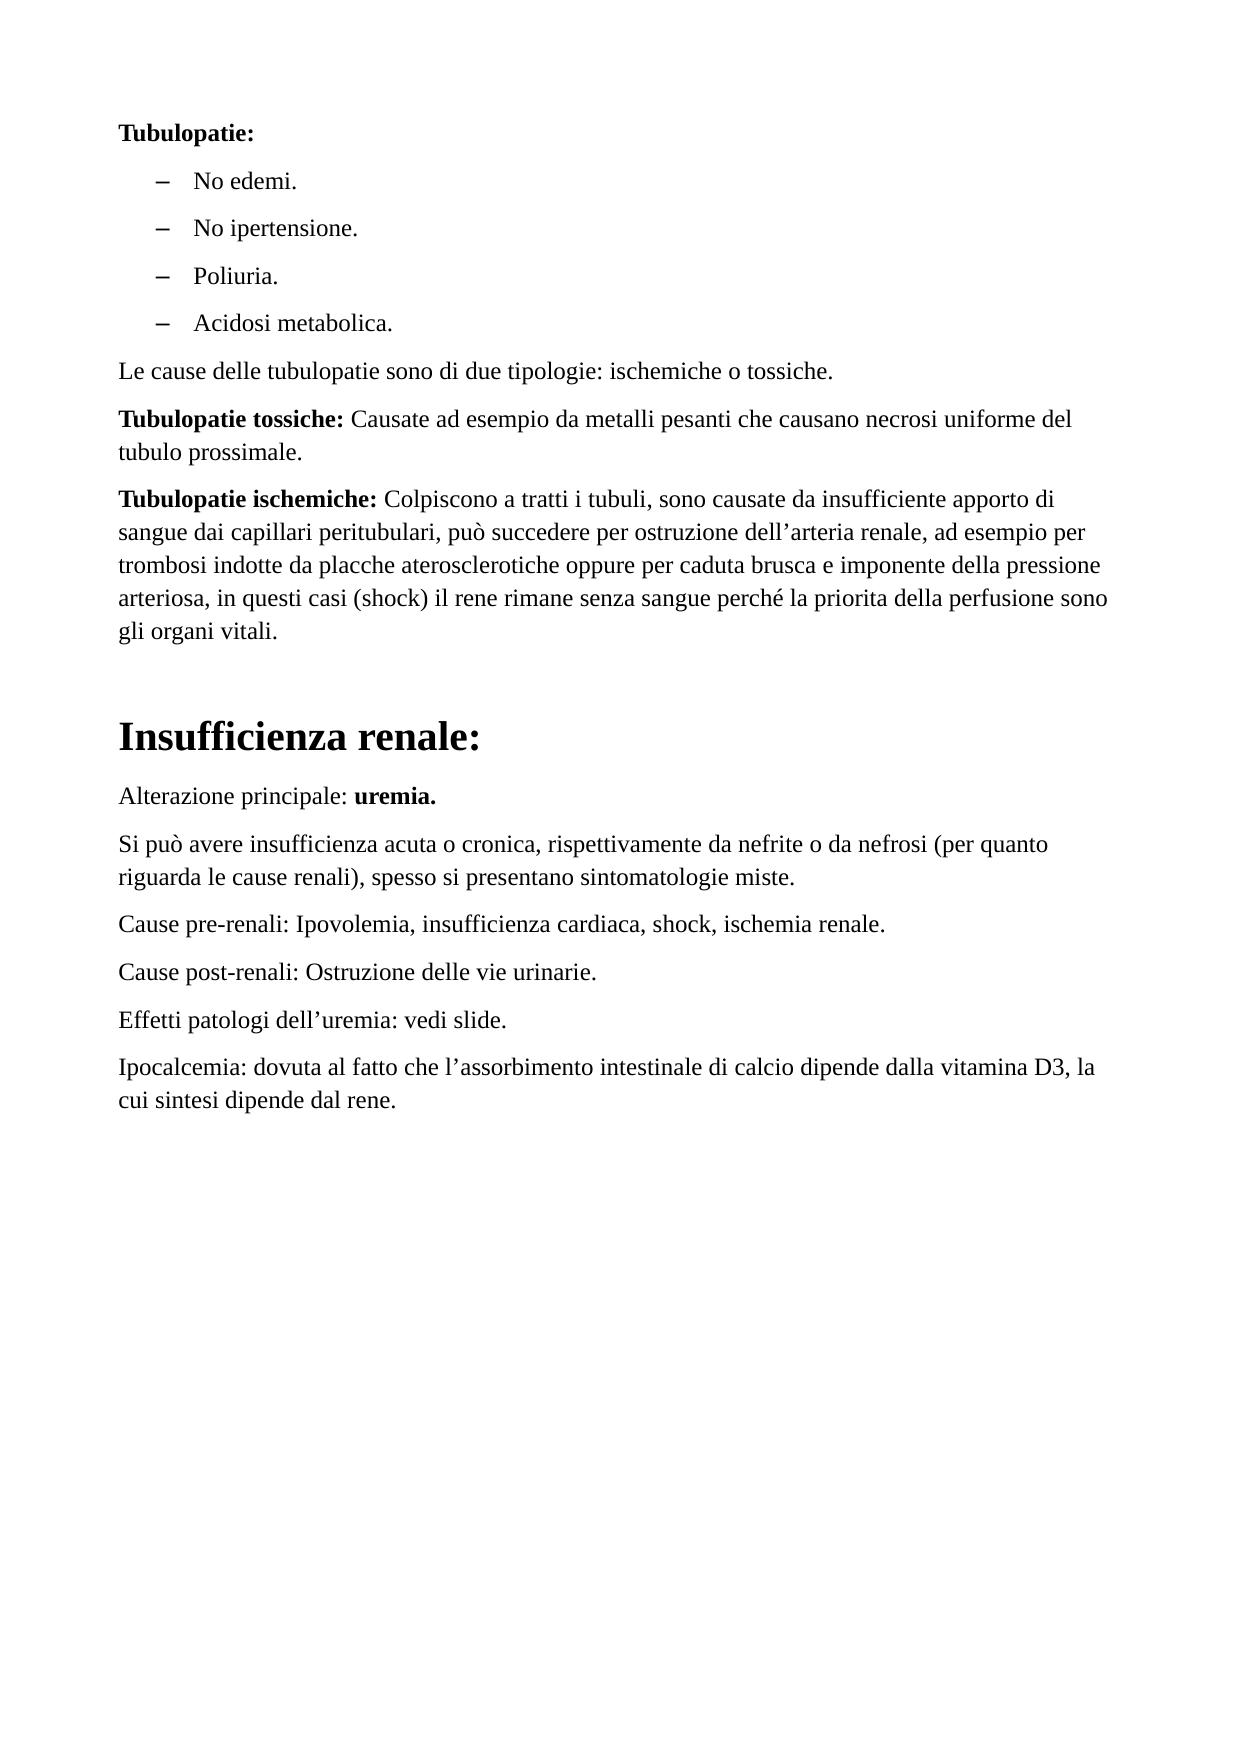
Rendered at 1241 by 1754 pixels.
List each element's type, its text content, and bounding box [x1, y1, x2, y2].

text Alterazione principale: uremia. [118, 781, 1122, 810]
list Poliuria. [156, 261, 1122, 290]
text Cause post-renali: Ostruzione delle vie urinarie. [118, 957, 1122, 986]
text Tubulopatie: [118, 118, 1122, 147]
text Ipocalcemia: dovuta al fatto che l’assorbimento intestinale di calcio dipende dalla vitamina D3, la cui sintesi dipende dal rene. [118, 1052, 1122, 1114]
text Le cause delle tubulopatie sono di due tipologie: ischemiche o tossiche. [118, 356, 1122, 385]
text Cause pre-renali: Ipovolemia, insufficienza cardiaca, shock, ischemia renale. [118, 909, 1122, 938]
text Effetti patologi dell’uremia: vedi slide. [118, 1005, 1122, 1033]
text Tubulopatie tossiche: Causate ad esempio da metalli pesanti che causano necrosi uniforme del tubulo prossimale. [118, 404, 1122, 466]
text Tubulopatie ischemiche: Colpiscono a tratti i tubuli, sono causate da insufficiente apporto di sangue dai capillari peritubulari, può succedere per ostruzione dell’arteria renale, ad esempio per trombosi indotte da placche aterosclerotiche oppure per caduta brusca e imponente della pressione arteriosa, in questi casi (shock) il rene rimane senza sangue perché la priorita della perfusione sono gli organi vitali. [118, 484, 1122, 645]
list No ipertensione. [156, 213, 1122, 242]
text Insufficienza renale: [118, 712, 1122, 759]
text Si può avere insufficienza acuta o cronica, rispettivamente da nefrite o da nefrosi (per quanto riguarda le cause renali), spesso si presentano sintomatologie miste. [118, 829, 1122, 891]
list Acidosi metabolica. [156, 308, 1122, 337]
list No edemi. [156, 166, 1122, 194]
